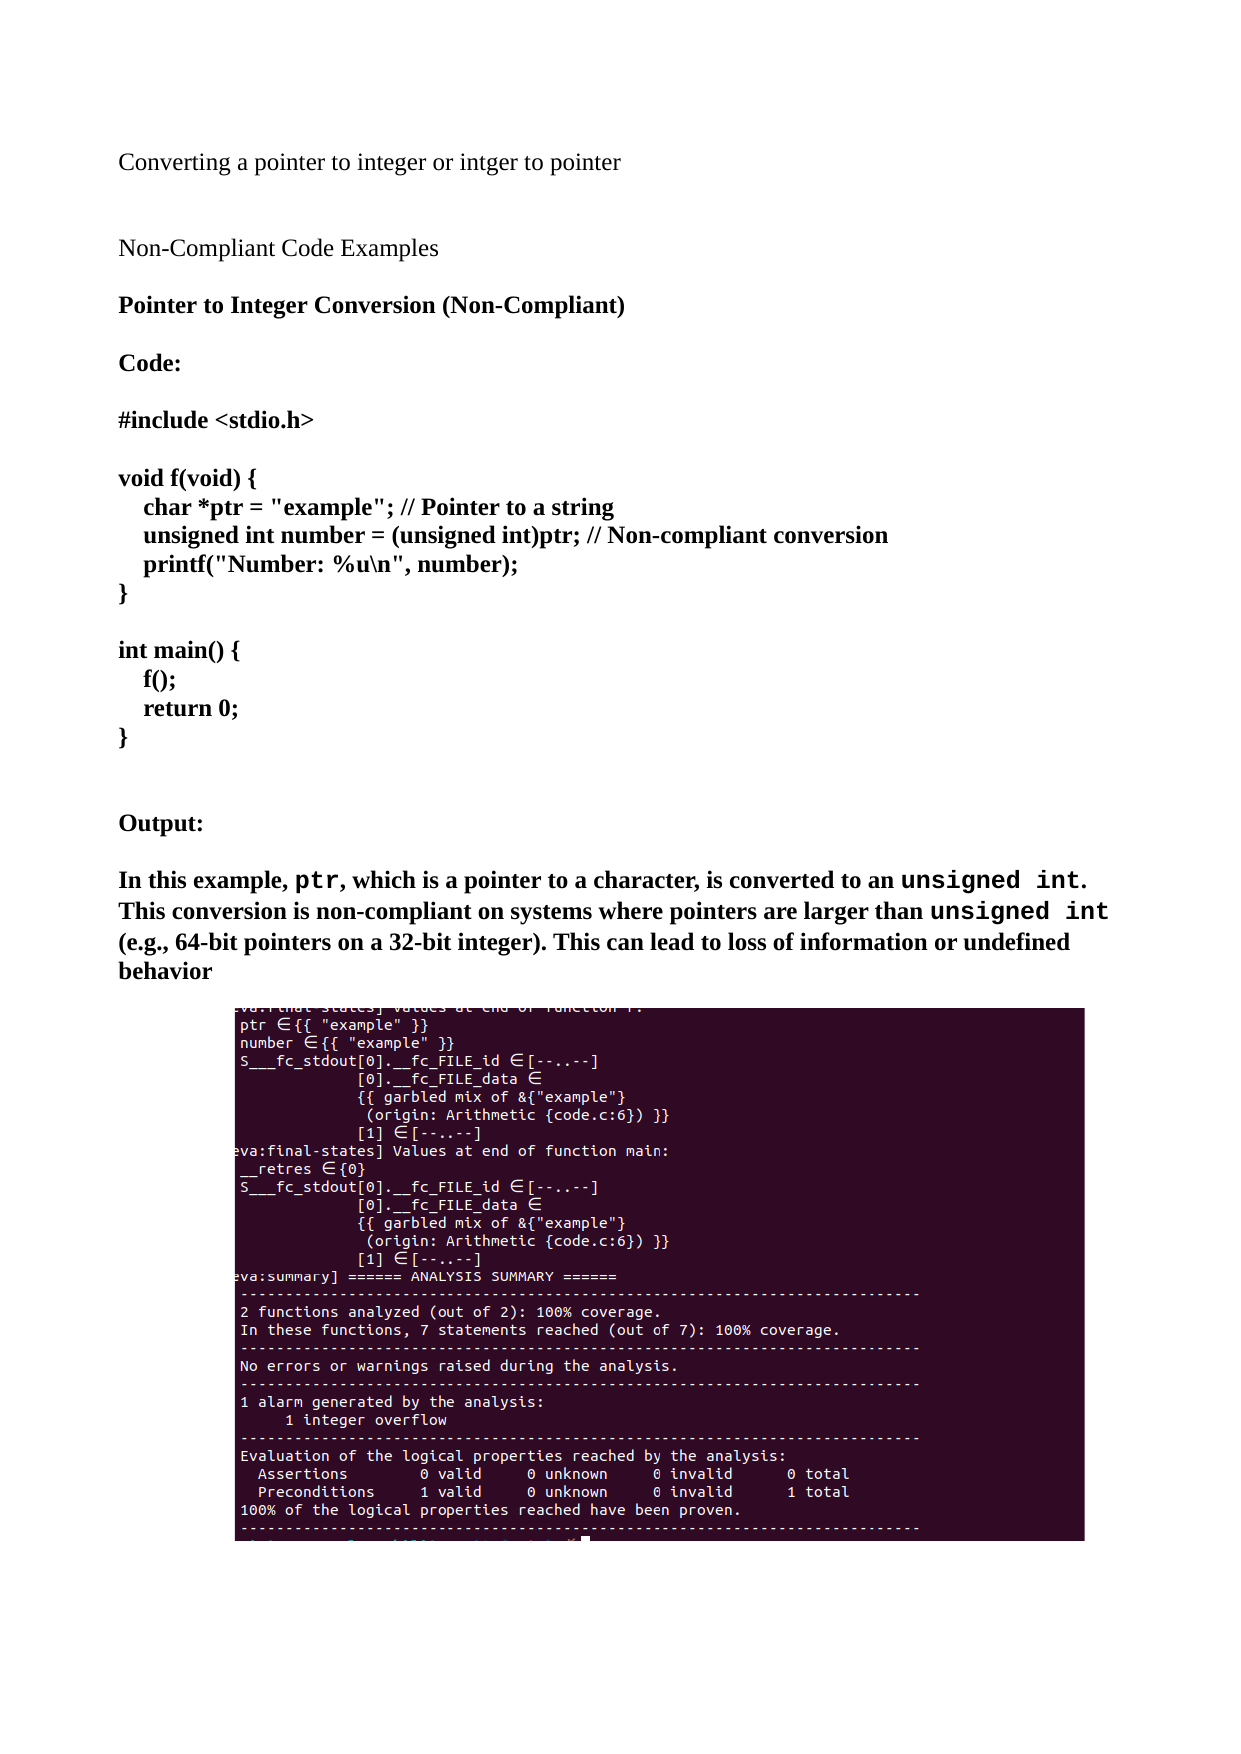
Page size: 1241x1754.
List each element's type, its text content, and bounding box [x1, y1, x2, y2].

text int main() { [118, 636, 1122, 664]
text unsigned int number = (unsigned int)ptr; // Non-compliant conversion [118, 521, 1122, 549]
text void f(void) { [118, 463, 1122, 492]
text return 0; [118, 693, 1122, 722]
text Non-Compliant Code Examples [118, 233, 1122, 262]
text char *ptr = "example"; // Pointer to a string [118, 492, 1122, 521]
text Pointer to Integer Conversion (Non-Compliant) [118, 291, 1122, 319]
picture [234, 1008, 1085, 1541]
text Converting a pointer to integer or intger to pointer [118, 147, 1122, 176]
text #include <stdio.h> [118, 406, 1122, 434]
text Code: [118, 348, 1122, 377]
text } [118, 578, 1122, 607]
text Output: [118, 808, 1122, 837]
text f(); [118, 664, 1122, 693]
text In this example, ptr, which is a pointer to a character, is converted to an unsigned int. This conversion is non-compliant on systems where pointers are larger than unsigned int (e.g., 64-bit pointers on a 32-bit integer). This can lead to loss of information or undefined behavior [118, 866, 1122, 985]
text printf("Number: %u\n", number); [118, 549, 1122, 578]
text } [118, 722, 1122, 751]
